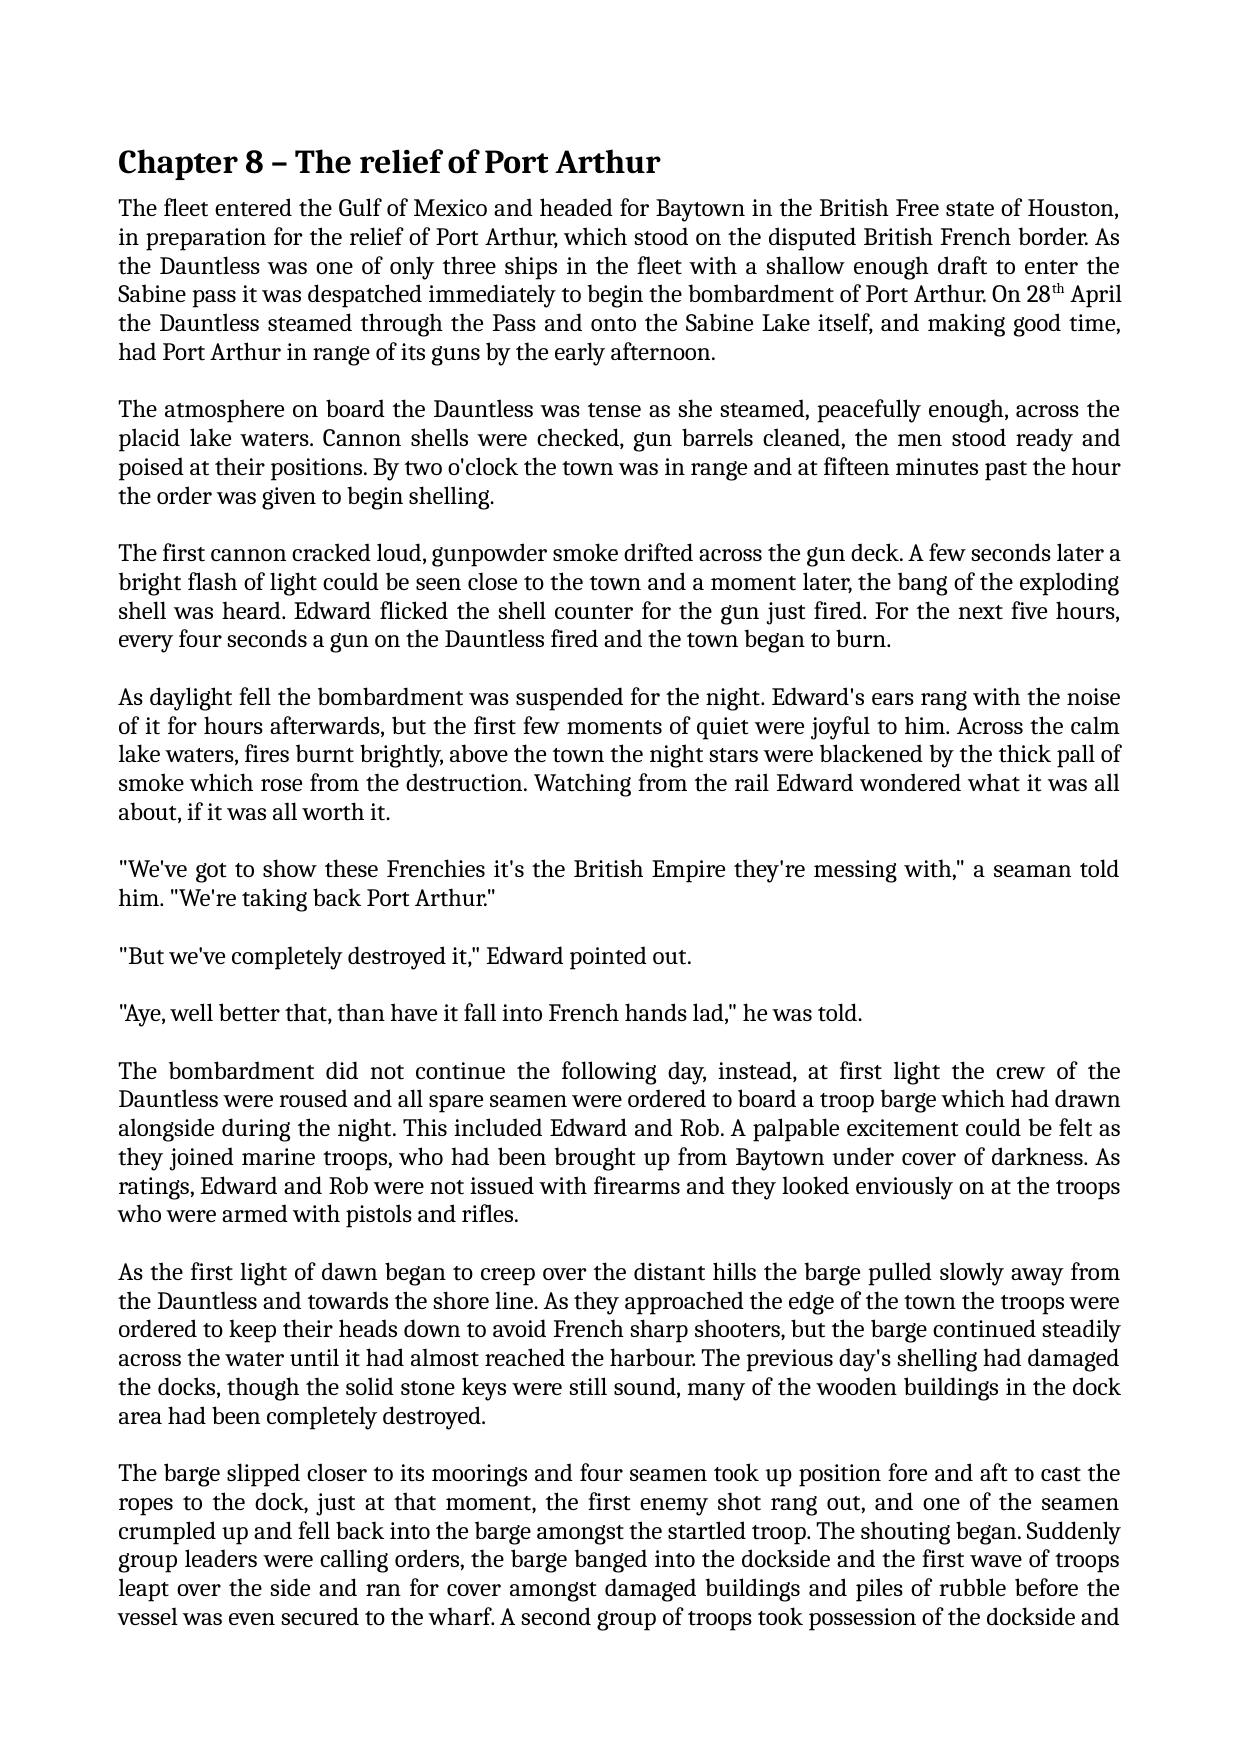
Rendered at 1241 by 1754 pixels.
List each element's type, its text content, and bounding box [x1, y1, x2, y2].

text The atmosphere on board the Dauntless was tense as she steamed, peacefully enough, across the placid lake waters. Cannon shells were checked, gun barrels cleaned, the men stood ready and poised at their positions. By two o'clock the town was in range and at fifteen minutes past the hour the order was given to begin shelling. [118, 395, 1122, 510]
text As the first light of dawn began to creep over the distant hills the barge pulled slowly away from the Dauntless and towards the shore line. As they approached the edge of the town the troops were ordered to keep their heads down to avoid French sharp shooters, but the barge continued steadily across the water until it had almost reached the harbour. The previous day's shelling had damaged the docks, though the solid stone keys were still sound, many of the wooden buildings in the dock area had been completely destroyed. [118, 1258, 1122, 1430]
text "We've got to show these Frenchies it's the British Empire they're messing with," a seaman told him. "We're taking back Port Arthur." [118, 855, 1122, 913]
text The bombardment did not continue the following day, instead, at first light the crew of the Dauntless were roused and all spare seamen were ordered to board a troop barge which had drawn alongside during the night. This included Edward and Rob. A palpable excitement could be felt as they joined marine troops, who had been brought up from Baytown under cover of darkness. As ratings, Edward and Rob were not issued with firearms and they looked enviously on at the troops who were armed with pistols and rifles. [118, 1057, 1122, 1229]
subtitle Chapter 8 – The relief of Port Arthur [118, 143, 1122, 182]
text The barge slipped closer to its moorings and four seamen took up position fore and aft to cast the ropes to the dock, just at that moment, the first enemy shot rang out, and one of the seamen crumpled up and fell back into the barge amongst the startled troop. The shouting began. Suddenly group leaders were calling orders, the barge banged into the dockside and the first wave of troops leapt over the side and ran for cover amongst damaged buildings and piles of rubble before the vessel was even secured to the wharf. A second group of troops took possession of the dockside and [118, 1459, 1122, 1632]
text "But we've completely destroyed it," Edward pointed out. [118, 942, 1122, 970]
text The first cannon cracked loud, gunpowder smoke drifted across the gun deck. A few seconds later a bright flash of light could be seen close to the town and a moment later, the bang of the exploding shell was heard. Edward flicked the shell counter for the gun just fired. For the next five hours, every four seconds a gun on the Dauntless fired and the town began to burn. [118, 539, 1122, 654]
text "Aye, well better that, than have it fall into French hands lad," he was told. [118, 999, 1122, 1028]
text The fleet entered the Gulf of Mexico and headed for Baytown in the British Free state of Houston, in preparation for the relief of Port Arthur, which stood on the disputed British French border. As the Dauntless was one of only three ships in the fleet with a shallow enough draft to enter the Sabine pass it was despatched immediately to begin the bombardment of Port Arthur. On 28th April the Dauntless steamed through the Pass and onto the Sabine Lake itself, and making good time, had Port Arthur in range of its guns by the early afternoon. [118, 194, 1122, 367]
text As daylight fell the bombardment was suspended for the night. Edward's ears rang with the noise of it for hours afterwards, but the first few moments of quiet were joyful to him. Across the calm lake waters, fires burnt brightly, above the town the night stars were blackened by the thick pall of smoke which rose from the destruction. Watching from the rail Edward wondered what it was all about, if it was all worth it. [118, 683, 1122, 827]
